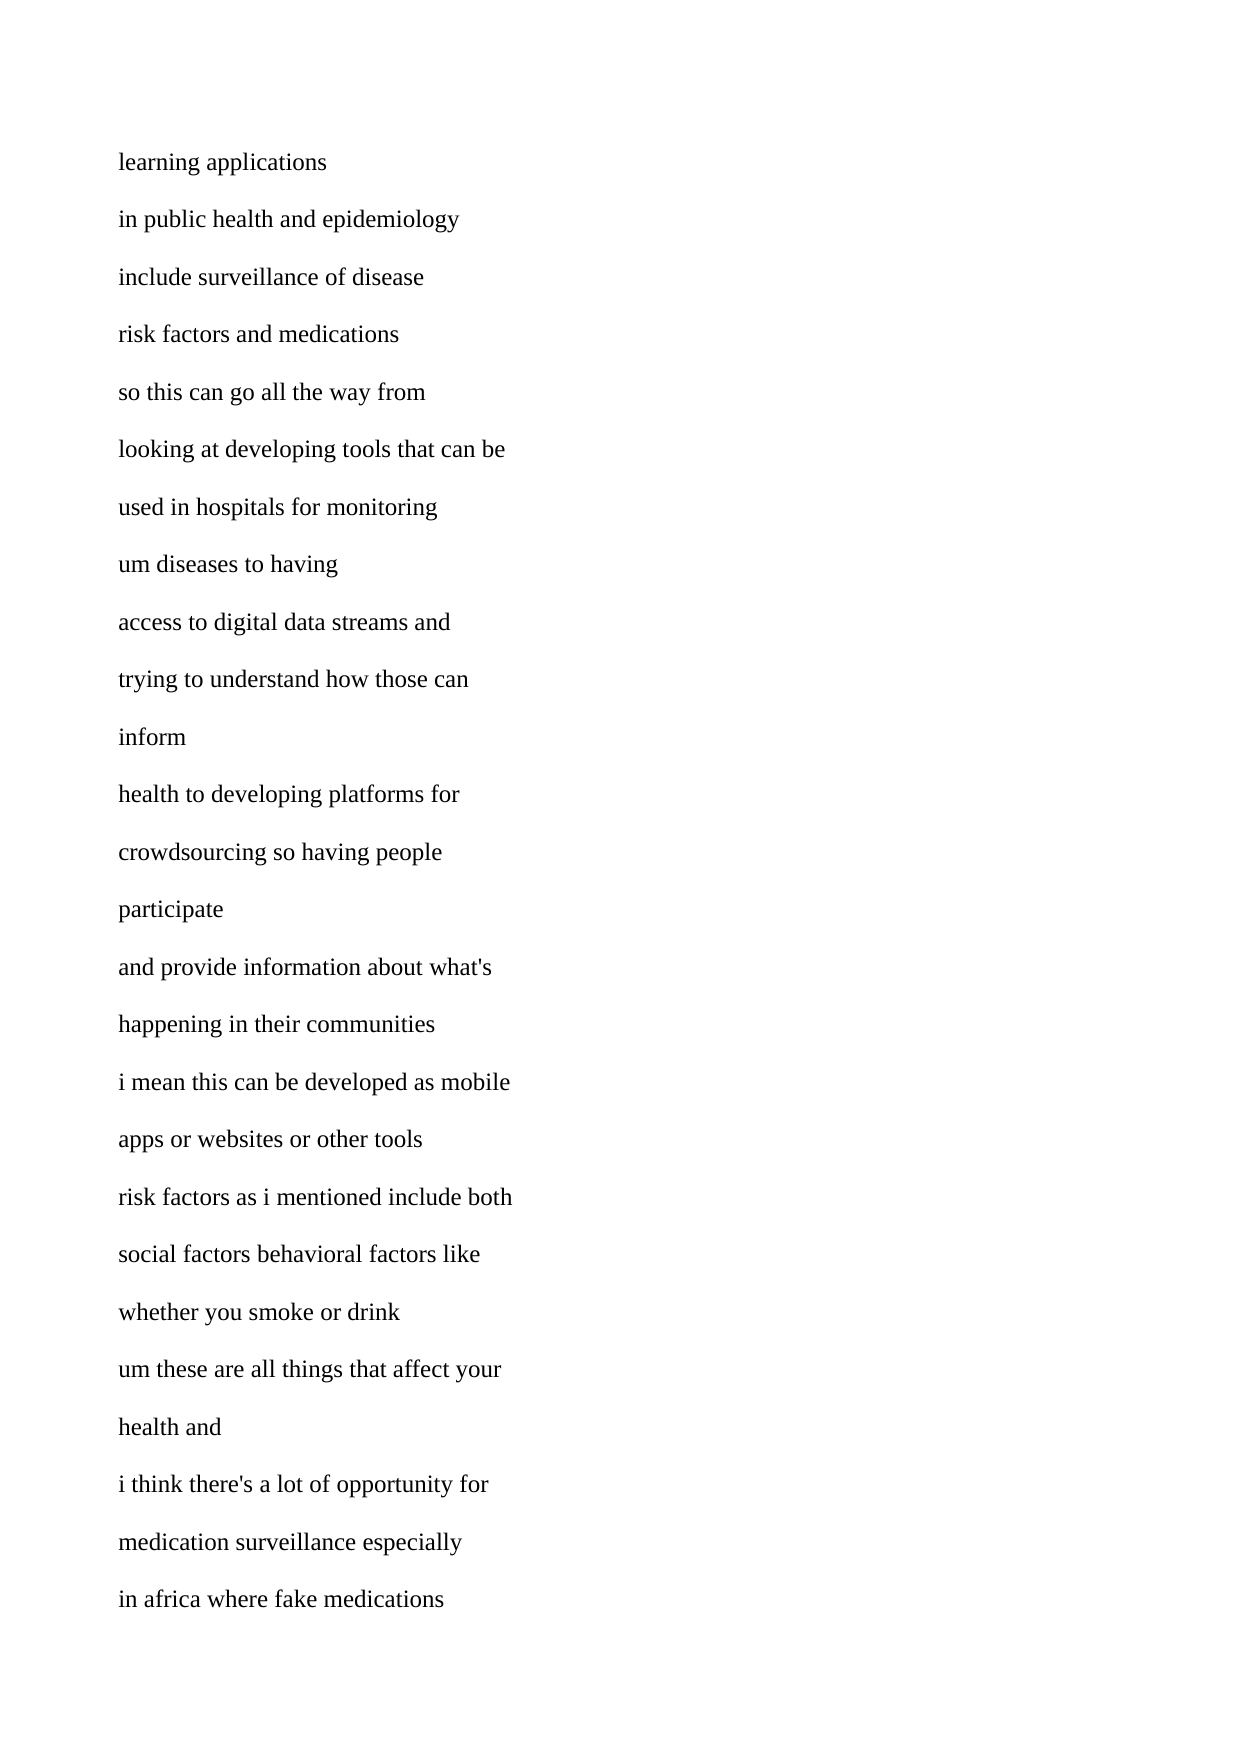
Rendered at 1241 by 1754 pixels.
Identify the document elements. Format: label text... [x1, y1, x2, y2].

text health and [118, 1412, 1122, 1441]
text risk factors as i mentioned include both [118, 1182, 1122, 1211]
text i think there's a lot of opportunity for [118, 1469, 1122, 1498]
text in public health and epidemiology [118, 204, 1122, 233]
text social factors behavioral factors like [118, 1239, 1122, 1268]
text i mean this can be developed as mobile [118, 1067, 1122, 1096]
text looking at developing tools that can be [118, 434, 1122, 463]
text learning applications [118, 147, 1122, 176]
text health to developing platforms for [118, 779, 1122, 808]
text in africa where fake medications [118, 1584, 1122, 1613]
text happening in their communities [118, 1009, 1122, 1038]
text participate [118, 894, 1122, 923]
text and provide information about what's [118, 952, 1122, 981]
text um diseases to having [118, 549, 1122, 578]
text inform [118, 722, 1122, 751]
text access to digital data streams and [118, 607, 1122, 636]
text include surveillance of disease [118, 262, 1122, 291]
text um these are all things that affect your [118, 1354, 1122, 1383]
text crowdsourcing so having people [118, 837, 1122, 866]
text so this can go all the way from [118, 377, 1122, 406]
text risk factors and medications [118, 319, 1122, 348]
text apps or websites or other tools [118, 1124, 1122, 1153]
text trying to understand how those can [118, 664, 1122, 693]
text whether you smoke or drink [118, 1297, 1122, 1326]
text used in hospitals for monitoring [118, 492, 1122, 521]
text medication surveillance especially [118, 1527, 1122, 1556]
